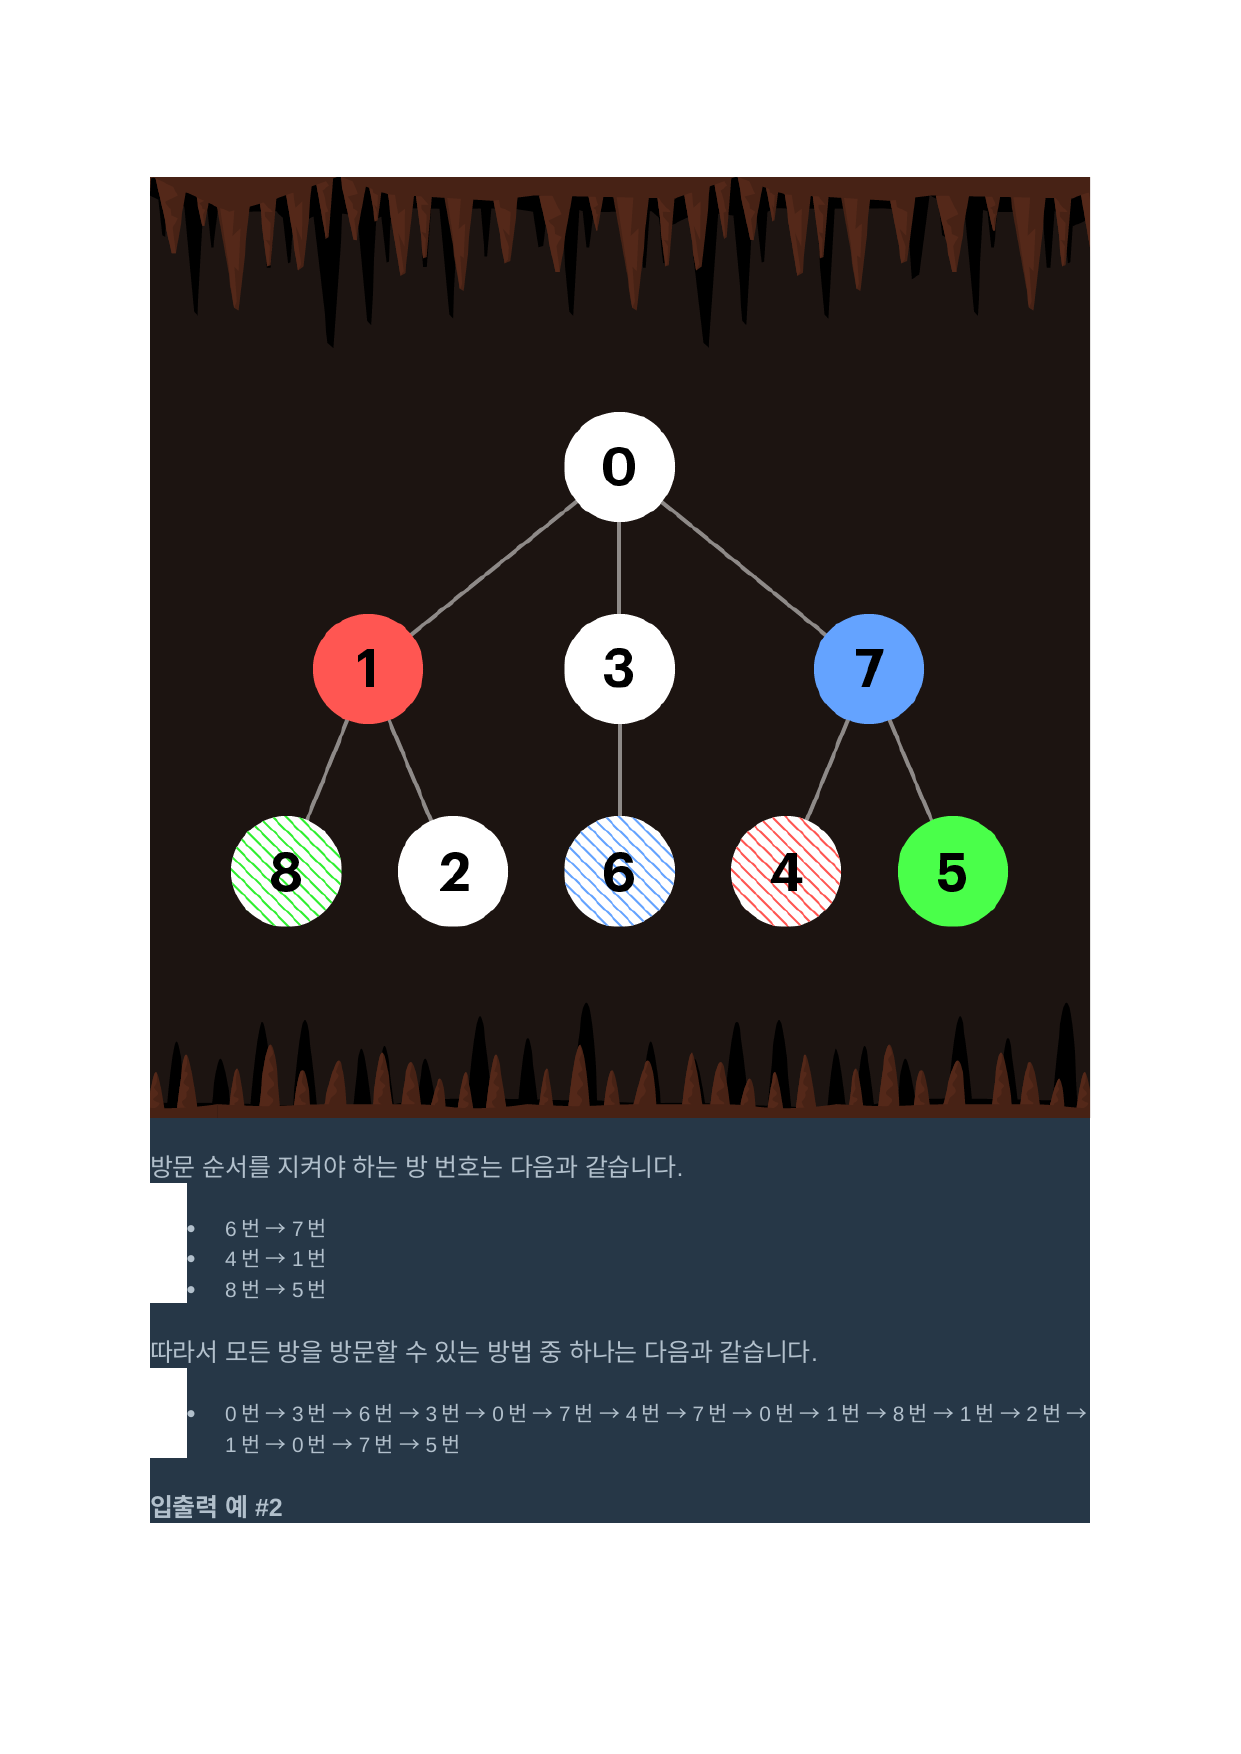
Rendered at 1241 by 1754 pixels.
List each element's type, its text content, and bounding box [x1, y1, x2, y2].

picture [150, 177, 1091, 1118]
list 0번 → 3번 → 6번 → 3번 → 0번 → 7번 → 4번 → 7번 → 0번 → 1번 → 8번 → 1번 → 2번 → 1번 → 0번 → 7번 → 5번 [187, 1398, 1090, 1458]
text 따라서 모든 방을 방문할 수 있는 방법 중 하나는 다음과 같습니다. [150, 1332, 1090, 1368]
list 4번 → 1번 [187, 1243, 1090, 1273]
text 방문 순서를 지켜야 하는 방 번호는 다음과 같습니다. [150, 1147, 1090, 1183]
list 6번 → 7번 [187, 1212, 1090, 1243]
text 입출력 예 #2 [150, 1487, 1090, 1523]
list 8번 → 5번 [187, 1273, 1090, 1303]
